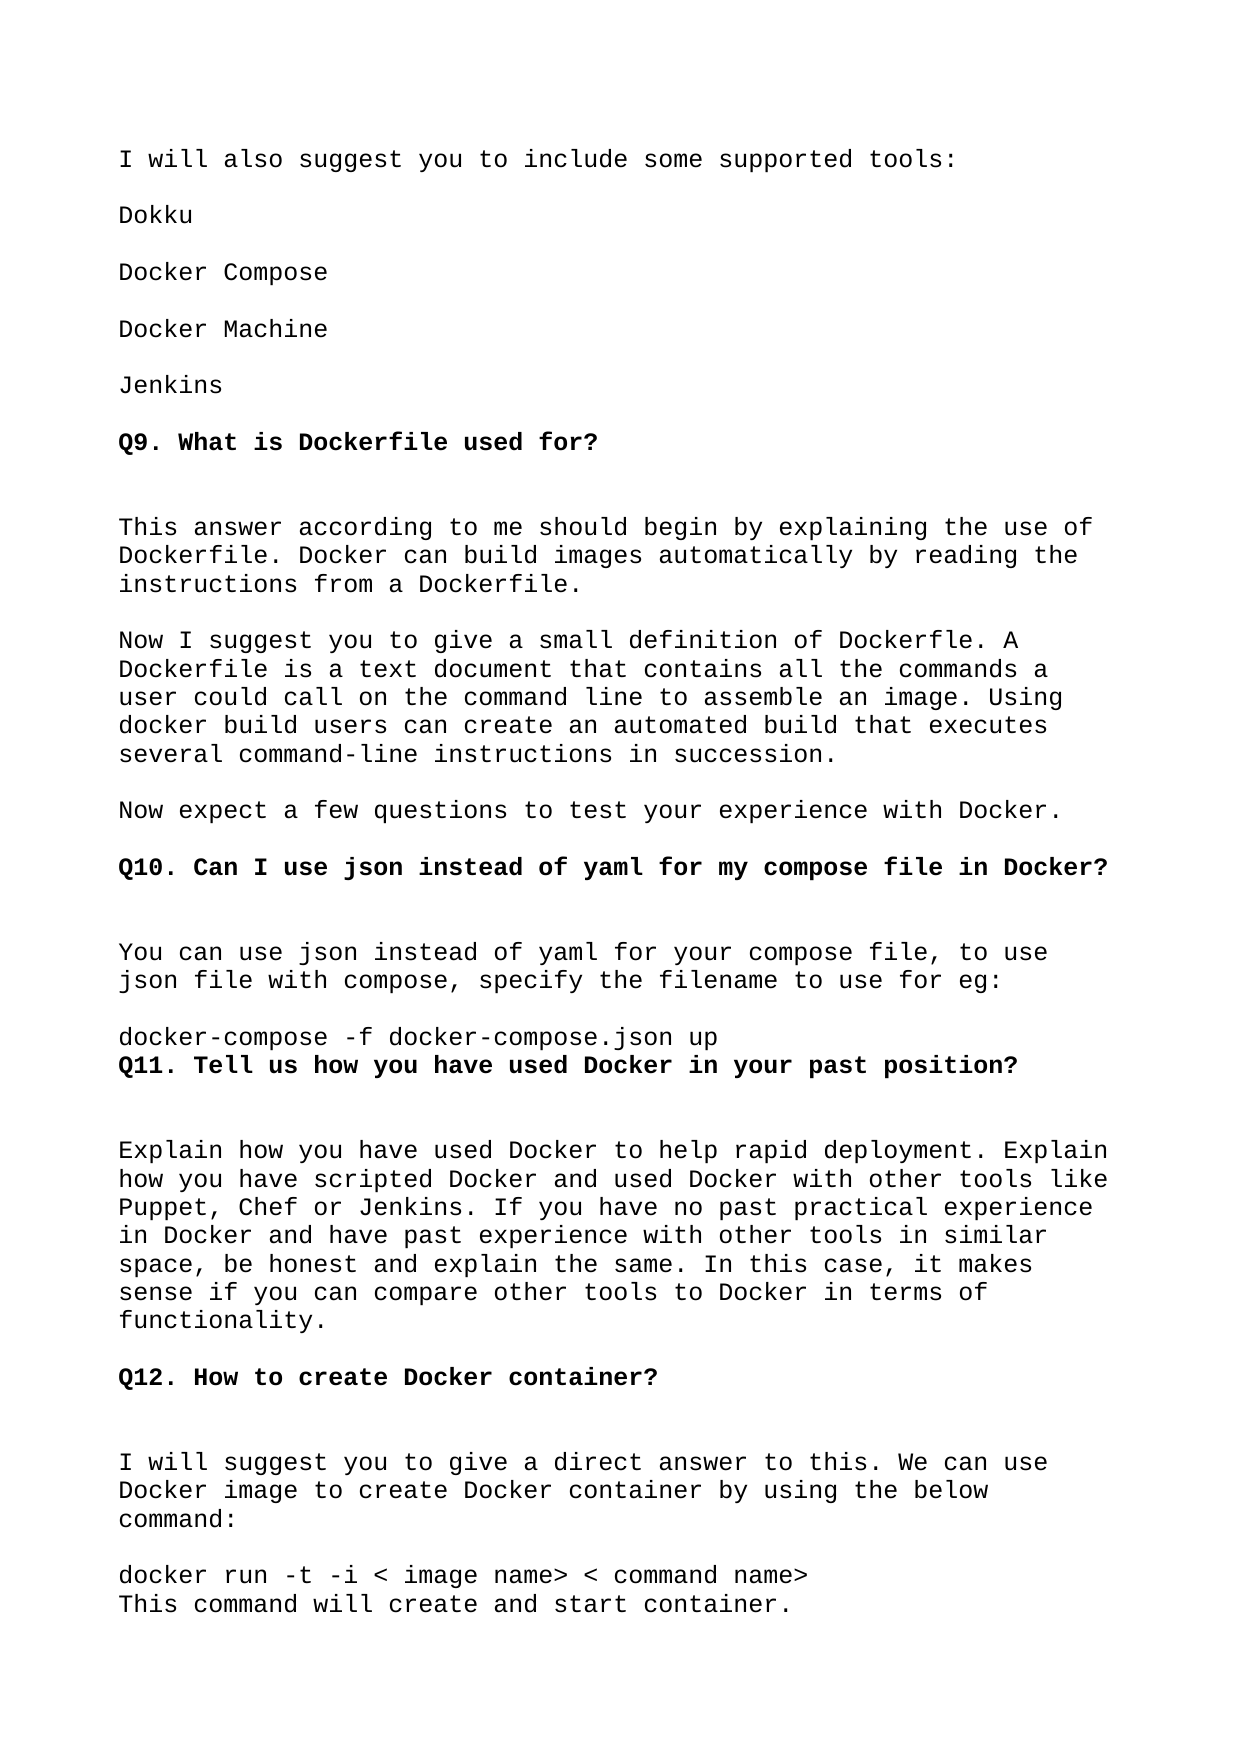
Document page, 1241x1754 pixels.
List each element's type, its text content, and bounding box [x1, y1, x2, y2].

text Jenkins [118, 373, 1122, 401]
text Q11. Tell us how you have used Docker in your past position? [118, 1053, 1122, 1081]
text Q9. What is Dockerfile used for? [118, 430, 1122, 458]
text This answer according to me should begin by explaining the use of Dockerfile. Docker can build images automatically by reading the instructions from a Dockerfile. [118, 515, 1122, 600]
text Now I suggest you to give a small definition of Dockerfle. A Dockerfile is a text document that contains all the commands a user could call on the command line to assemble an image. Using docker build users can create an automated build that executes several command-line instructions in succession. [118, 628, 1122, 770]
text Now expect a few questions to test your experience with Docker. [118, 798, 1122, 826]
text Q12. How to create Docker container? [118, 1365, 1122, 1393]
text Q10. Can I use json instead of yaml for my compose file in Docker? [118, 855, 1122, 883]
text docker-compose -f docker-compose.json up [118, 1025, 1122, 1053]
text I will suggest you to give a direct answer to this. We can use Docker image to create Docker container by using the below command: [118, 1450, 1122, 1535]
text This command will create and start container. [118, 1591, 1122, 1620]
text Docker Machine [118, 316, 1122, 345]
text Dokku [118, 203, 1122, 231]
text Explain how you have used Docker to help rapid deployment. Explain how you have scripted Docker and used Docker with other tools like Puppet, Chef or Jenkins. If you have no past practical experience in Docker and have past experience with other tools in similar space, be honest and explain the same. In this case, it makes sense if you can compare other tools to Docker in terms of functionality. [118, 1138, 1122, 1336]
text docker run -t -i < image name> < command name> [118, 1563, 1122, 1591]
text You can use json instead of yaml for your compose file, to use json file with compose, specify the filename to use for eg: [118, 940, 1122, 996]
text I will also suggest you to include some supported tools: [118, 146, 1122, 175]
text Docker Compose [118, 260, 1122, 288]
